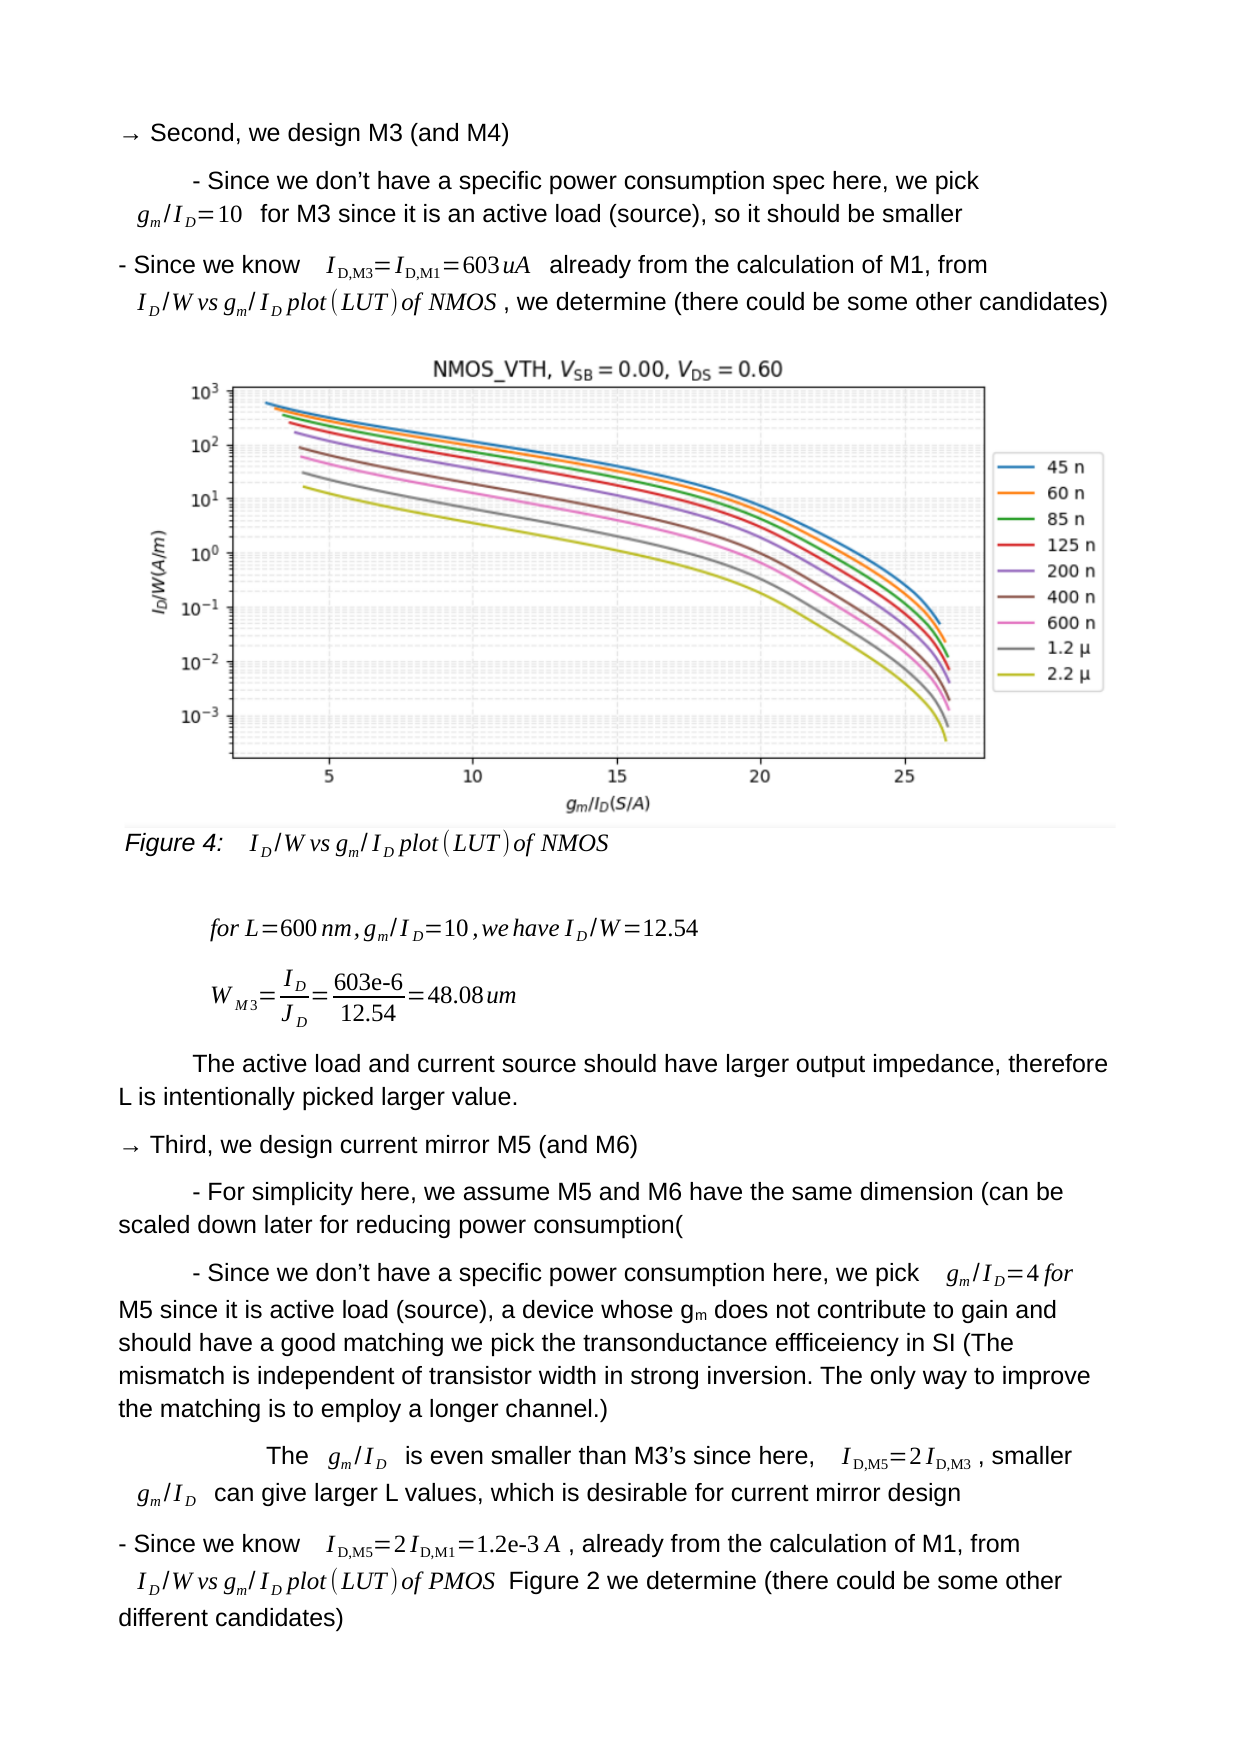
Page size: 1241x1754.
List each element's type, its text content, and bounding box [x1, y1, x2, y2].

text - Since we know , already from the calculation of M1, from Figure 2 we determine (there could be some other different candidates) [118, 1529, 1122, 1632]
text Theis even smaller than M3’s since here, , smaller can give larger L values, which is desirable for current mirror design [118, 1441, 1122, 1511]
text - Since we don’t have a specific power consumption here, we pick M5 since it is active load (source), a device whose gm does not contribute to gain and should have a good matching we pick the transonductance effficeiency in SI (The mismatch is independent of transistor width in strong inversion. The only way to improve the matching is to employ a longer channel.) [118, 1258, 1122, 1422]
text - Since we know already from the calculation of M1, from , we determine (there could be some other candidates) [118, 250, 1122, 319]
text - For simplicity here, we assume M5 and M6 have the same dimension (can be scaled down later for reducing power consumption( [118, 1177, 1122, 1239]
text The active load and current source should have larger output impedance, therefore L is intentionally picked larger value. [118, 1049, 1122, 1111]
text → Third, we design current mirror M5 (and M6) [118, 1129, 1122, 1158]
picture [124, 350, 1116, 828]
text - Since we don’t have a specific power consumption spec here, we pick for M3 since it is an active load (source), so it should be smaller [118, 166, 1122, 231]
text Figure 4: [124, 828, 1116, 861]
text → Second, we design M3 (and M4) [118, 118, 1122, 147]
